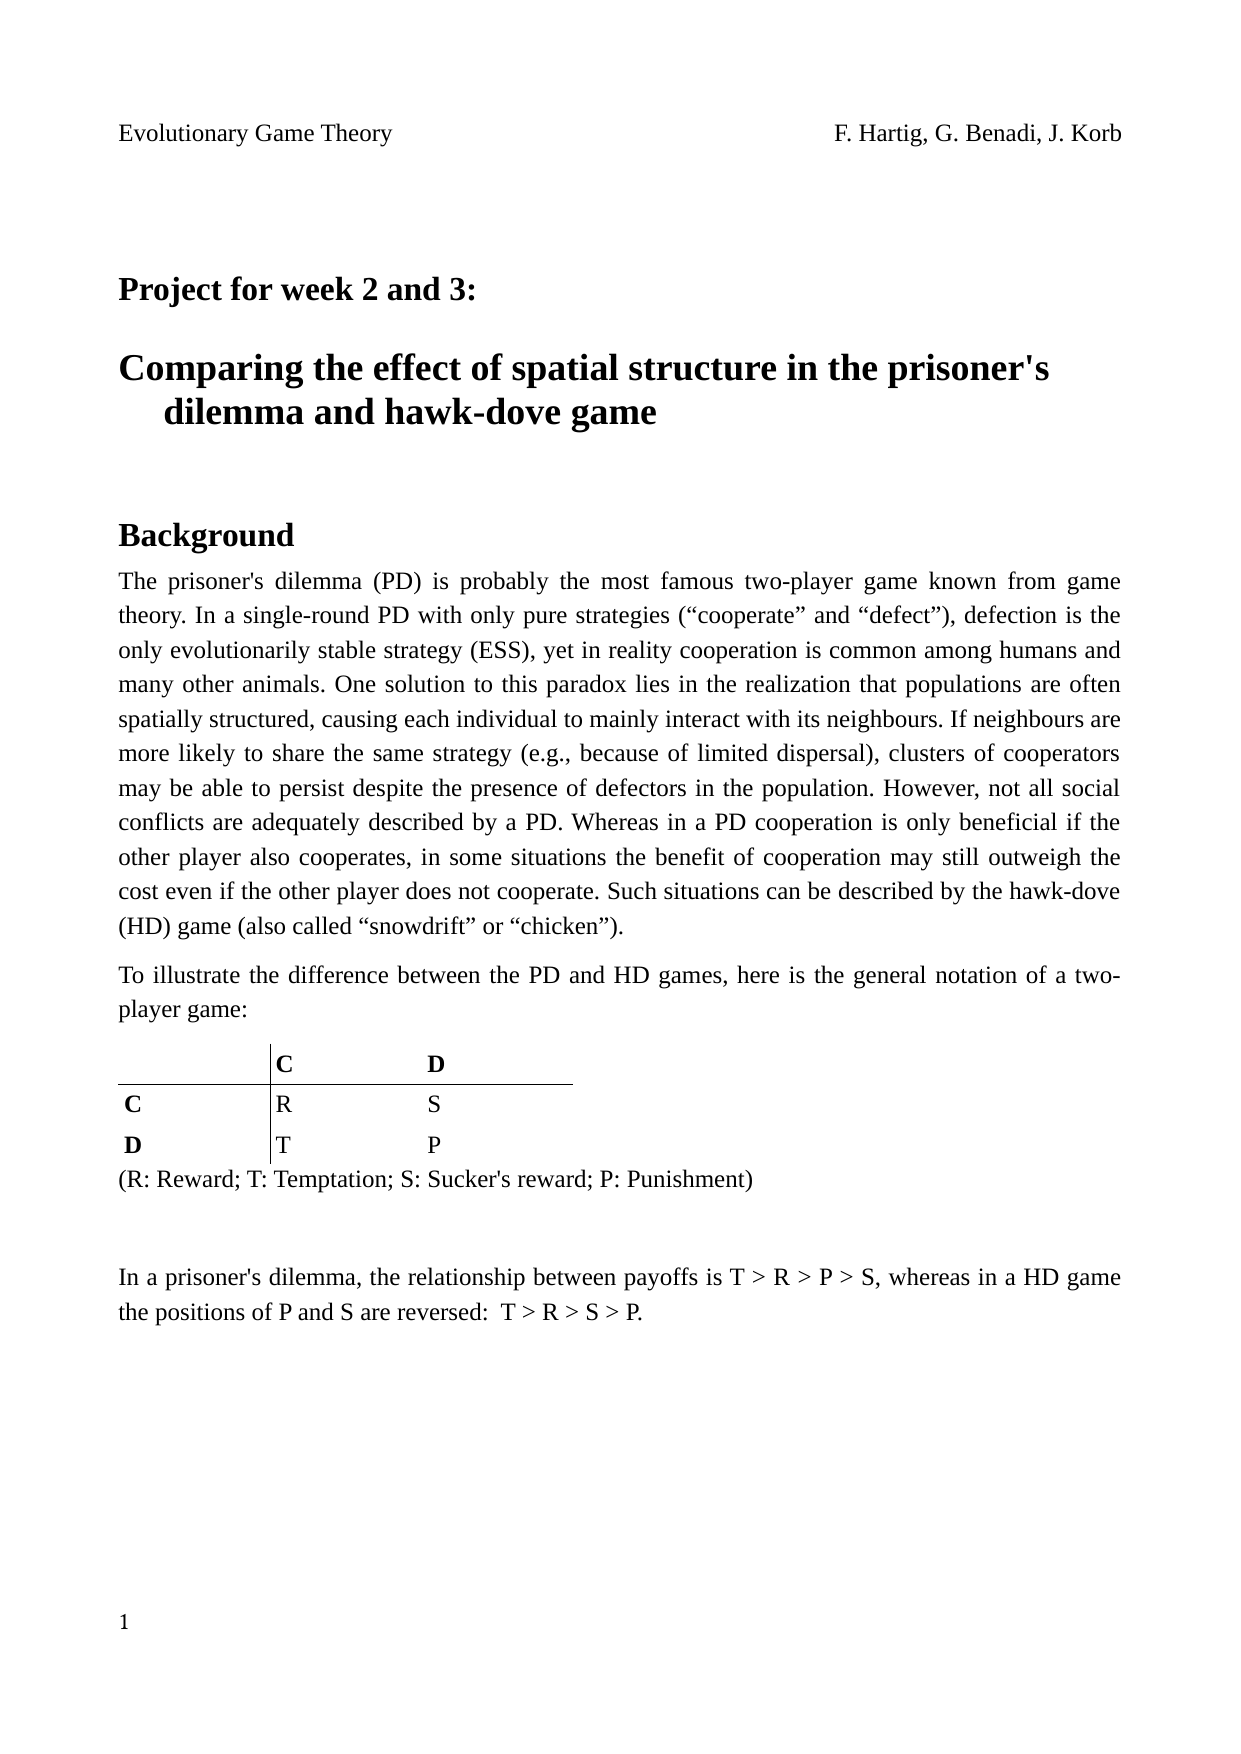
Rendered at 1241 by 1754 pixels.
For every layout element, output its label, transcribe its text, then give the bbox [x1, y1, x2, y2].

table_header C [271, 1044, 421, 1084]
table_cell S [421, 1085, 573, 1124]
subtitle Background [118, 515, 1122, 554]
text In a prisoner's dilemma, the relationship between payoffs is T > R > P > S, whereas in a HD game the positions of P and S are reversed: T > R > S > P. [118, 1262, 1122, 1326]
table_cell P [421, 1124, 573, 1164]
table_cell C [118, 1085, 270, 1124]
text To illustrate the difference between the PD and HD games, here is the general notation of a two-player game: [118, 960, 1122, 1023]
text The prisoner's dilemma (PD) is probably the most famous two-player game known from game theory. In a single-round PD with only pure strategies (“cooperate” and “defect”), defection is the only evolutionarily stable strategy (ESS), yet in reality cooperation is common among humans and many other animals. One solution to this paradox lies in the realization that populations are often spatially structured, causing each individual to mainly interact with its neighbours. If neighbours are more likely to share the same strategy (e.g., because of limited dispersal), clusters of cooperators may be able to persist despite the presence of defectors in the population. However, not all social conflicts are adequately described by a PD. Whereas in a PD cooperation is only beneficial if the other player also cooperates, in some situations the benefit of cooperation may still outweigh the cost even if the other player does not cooperate. Such situations can be described by the hawk-dove (HD) game (also called “snowdrift” or “chicken”). [118, 566, 1122, 940]
subtitle Comparing the effect of spatial structure in the prisoner's dilemma and hawk-dove game [118, 345, 1122, 433]
table_cell R [271, 1085, 421, 1124]
table_header [118, 1044, 270, 1084]
text (R: Reward; T: Temptation; S: Sucker's reward; P: Punishment) [118, 1164, 1122, 1193]
table_cell D [118, 1124, 270, 1164]
table_header D [421, 1044, 573, 1084]
subtitle Project for week 2 and 3: [118, 269, 1122, 308]
table_cell T [271, 1124, 421, 1164]
